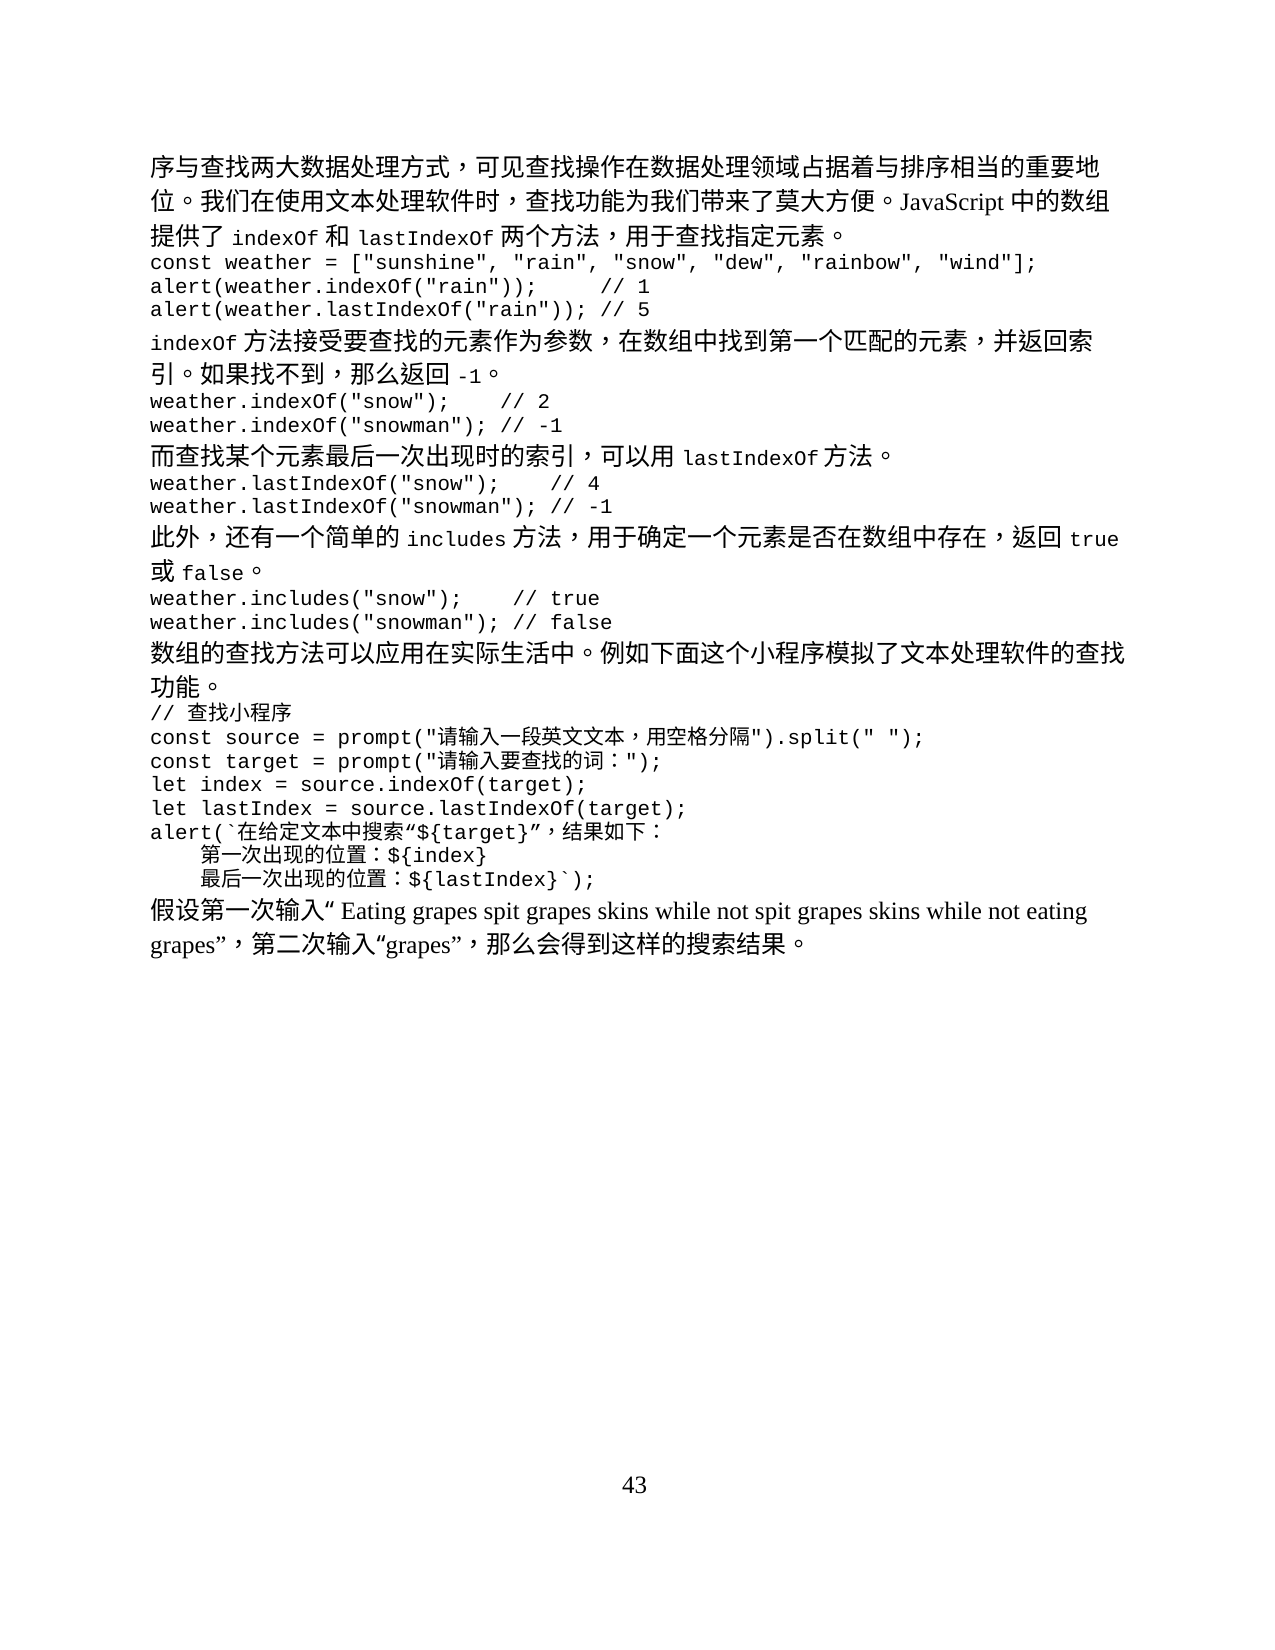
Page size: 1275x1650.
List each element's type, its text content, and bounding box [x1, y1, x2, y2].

text const target = prompt("请输入要查找的词："); [150, 751, 1125, 774]
text weather.includes("snowman"); // false [150, 612, 1125, 635]
text 序与查找两大数据处理方式，可见查找操作在数据处理领域占据着与排序相当的重要地位。我们在使用文本处理软件时，查找功能为我们带来了莫大方便。JavaScript 中的数组提供了 indexOf 和 lastIndexOf 两个方法，用于查找指定元素。 [150, 150, 1125, 252]
text const weather = ["sunshine", "rain", "snow", "dew", "rainbow", "wind"]; [150, 252, 1125, 276]
text 假设第一次输入“ Eating grapes spit grapes skins while not spit grapes skins while not eating grapes”，第二次输入“grapes”，那么会得到这样的搜索结果。 [150, 893, 1125, 961]
text indexOf 方法接受要查找的元素作为参数，在数组中找到第一个匹配的元素，并返回索引。如果找不到，那么返回 -1。 [150, 323, 1125, 391]
text 第一次出现的位置：${index} [150, 845, 1125, 869]
text // 查找小程序 [150, 703, 1125, 727]
text 而查找某个元素最后一次出现时的索引，可以用 lastIndexOf方法。 [150, 438, 1125, 473]
text alert(weather.indexOf("rain")); // 1 [150, 276, 1125, 299]
text weather.indexOf("snow"); // 2 [150, 391, 1125, 415]
text const source = prompt("请输入一段英文文本，用空格分隔").split(" "); [150, 727, 1125, 751]
text weather.lastIndexOf("snow"); // 4 [150, 473, 1125, 496]
text let index = source.indexOf(target); [150, 774, 1125, 798]
text 此外，还有一个简单的 includes 方法，用于确定一个元素是否在数组中存在，返回 true 或 false。 [150, 520, 1125, 588]
text let lastIndex = source.lastIndexOf(target); [150, 798, 1125, 822]
text alert(`在给定文本中搜索“${target}”，结果如下： [150, 822, 1125, 845]
text weather.indexOf("snowman"); // -1 [150, 415, 1125, 438]
text 数组的查找方法可以应用在实际生活中。例如下面这个小程序模拟了文本处理软件的查找功能。 [150, 635, 1125, 703]
text weather.includes("snow"); // true [150, 588, 1125, 612]
text weather.lastIndexOf("snowman"); // -1 [150, 496, 1125, 520]
text alert(weather.lastIndexOf("rain")); // 5 [150, 299, 1125, 323]
text 最后一次出现的位置：${lastIndex}`); [150, 869, 1125, 893]
